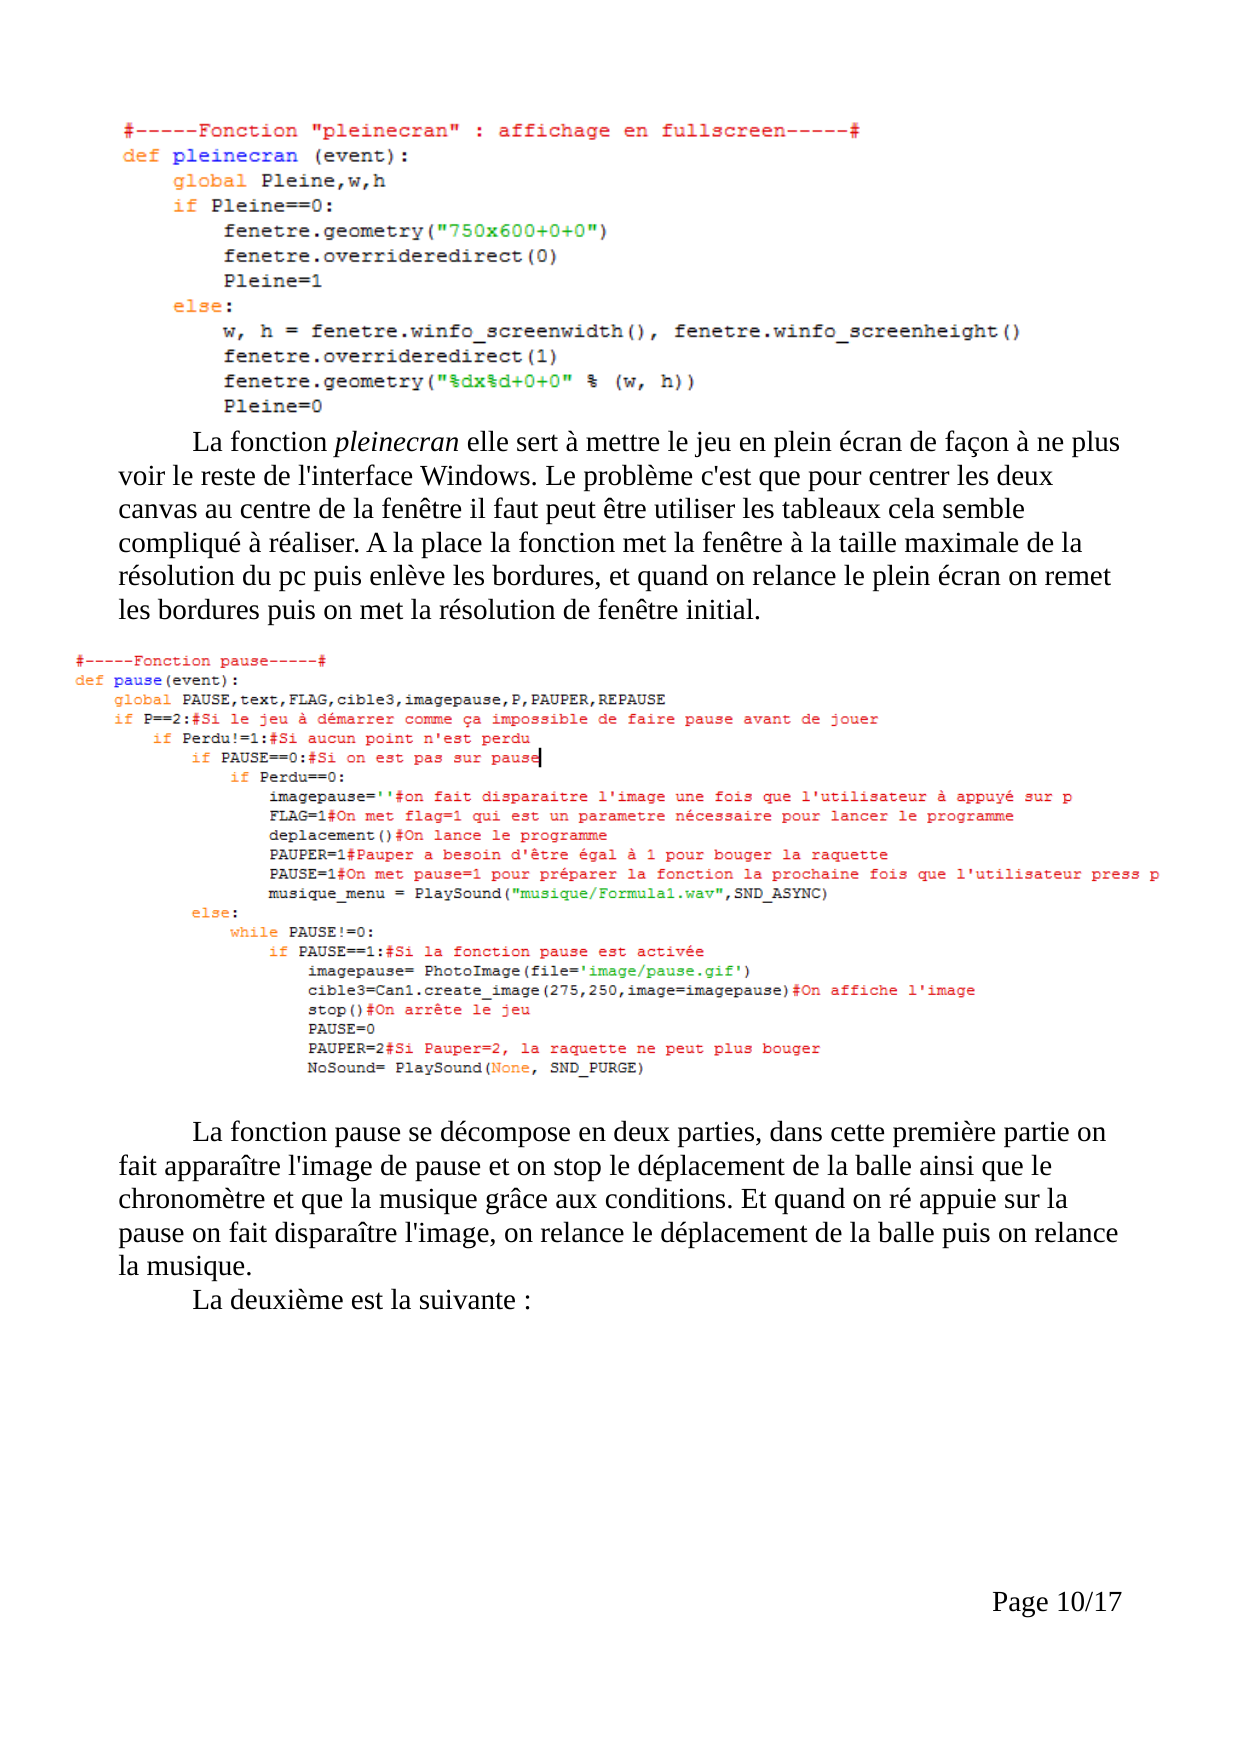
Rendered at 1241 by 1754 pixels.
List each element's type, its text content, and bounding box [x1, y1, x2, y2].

picture [120, 118, 1032, 425]
text La deuxième est la suivante : [118, 1282, 1122, 1316]
picture [73, 645, 1167, 1081]
text La fonction pause se décompose en deux parties, dans cette première partie on fait apparaître l'image de pause et on stop le déplacement de la balle ainsi que le chronomètre et que la musique grâce aux conditions. Et quand on ré appuie sur la pause on fait disparaître l'image, on relance le déplacement de la balle puis on relance la musique. [118, 1114, 1122, 1282]
text Page 10/17 [118, 1584, 1122, 1617]
text La fonction pleinecran elle sert à mettre le jeu en plein écran de façon à ne plus voir le reste de l'interface Windows. Le problème c'est que pour centrer les deux canvas au centre de la fenêtre il faut peut être utiliser les tableaux cela semble compliqué à réaliser. A la place la fonction met la fenêtre à la taille maximale de la résolution du pc puis enlève les bordures, et quand on relance le plein écran on remet les bordures puis on met la résolution de fenêtre initial. [118, 118, 1122, 626]
